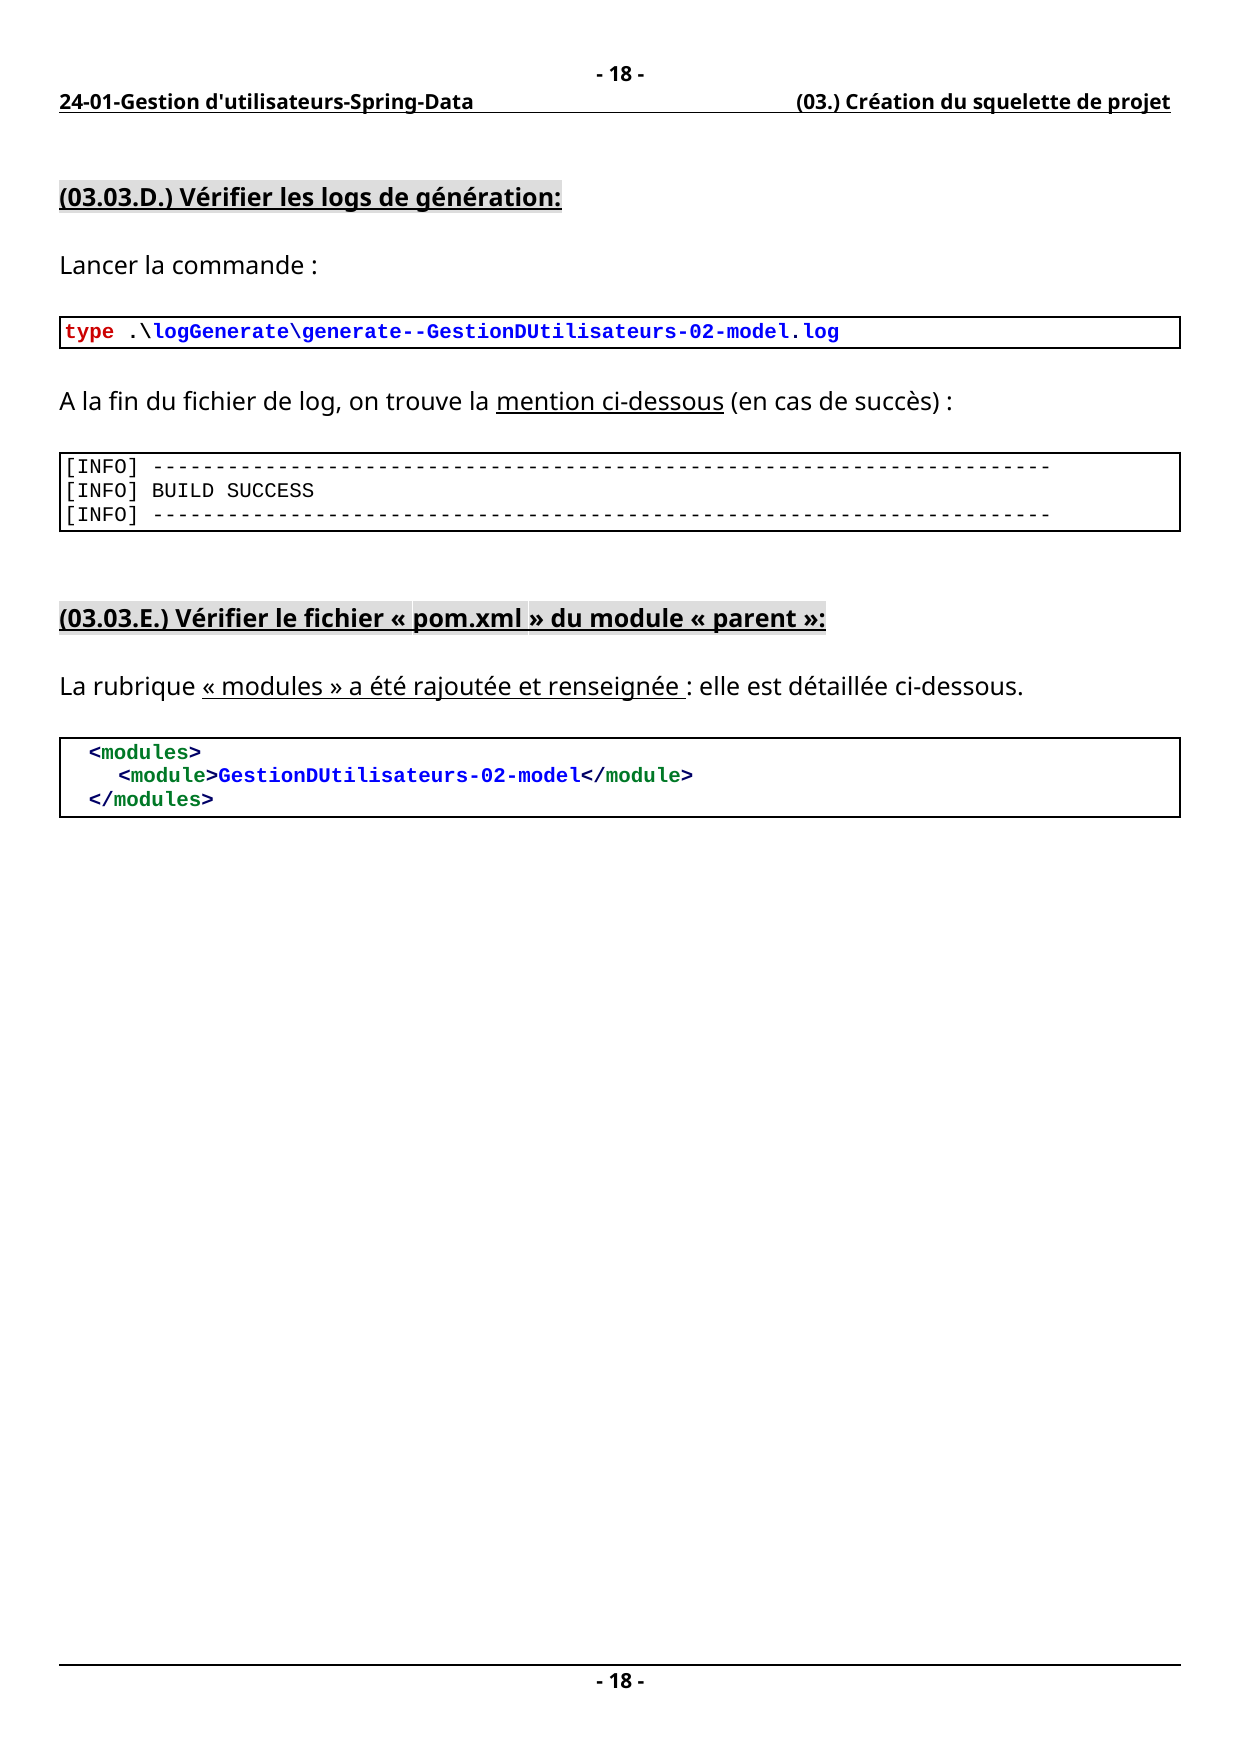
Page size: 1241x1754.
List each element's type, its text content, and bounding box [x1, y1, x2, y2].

text [INFO] ------------------------------------------------------------------------ [61, 454, 1179, 475]
list type .\logGenerate\generate--GestionDUtilisateurs-02-model.log [61, 318, 1179, 347]
text (03.03.D.) Vérifier les logs de génération: [59, 179, 1181, 213]
text (03.03.E.) Vérifier le fichier « pom.xml » du module « parent »: [59, 601, 1181, 635]
list <modules> <module>GestionDUtilisateurs-02-model</module> </modules> [61, 739, 1179, 816]
text A la fin du fichier de log, on trouve la mention ci-dessous (en cas de succès) : [59, 383, 1181, 417]
text [INFO] BUILD SUCCESS [61, 475, 1179, 499]
text Lancer la commande : [59, 248, 1181, 282]
text [INFO] ------------------------------------------------------------------------ [61, 499, 1179, 530]
text La rubrique « modules » a été rajoutée et renseignée : elle est détaillée ci-dessous. [59, 669, 1181, 703]
